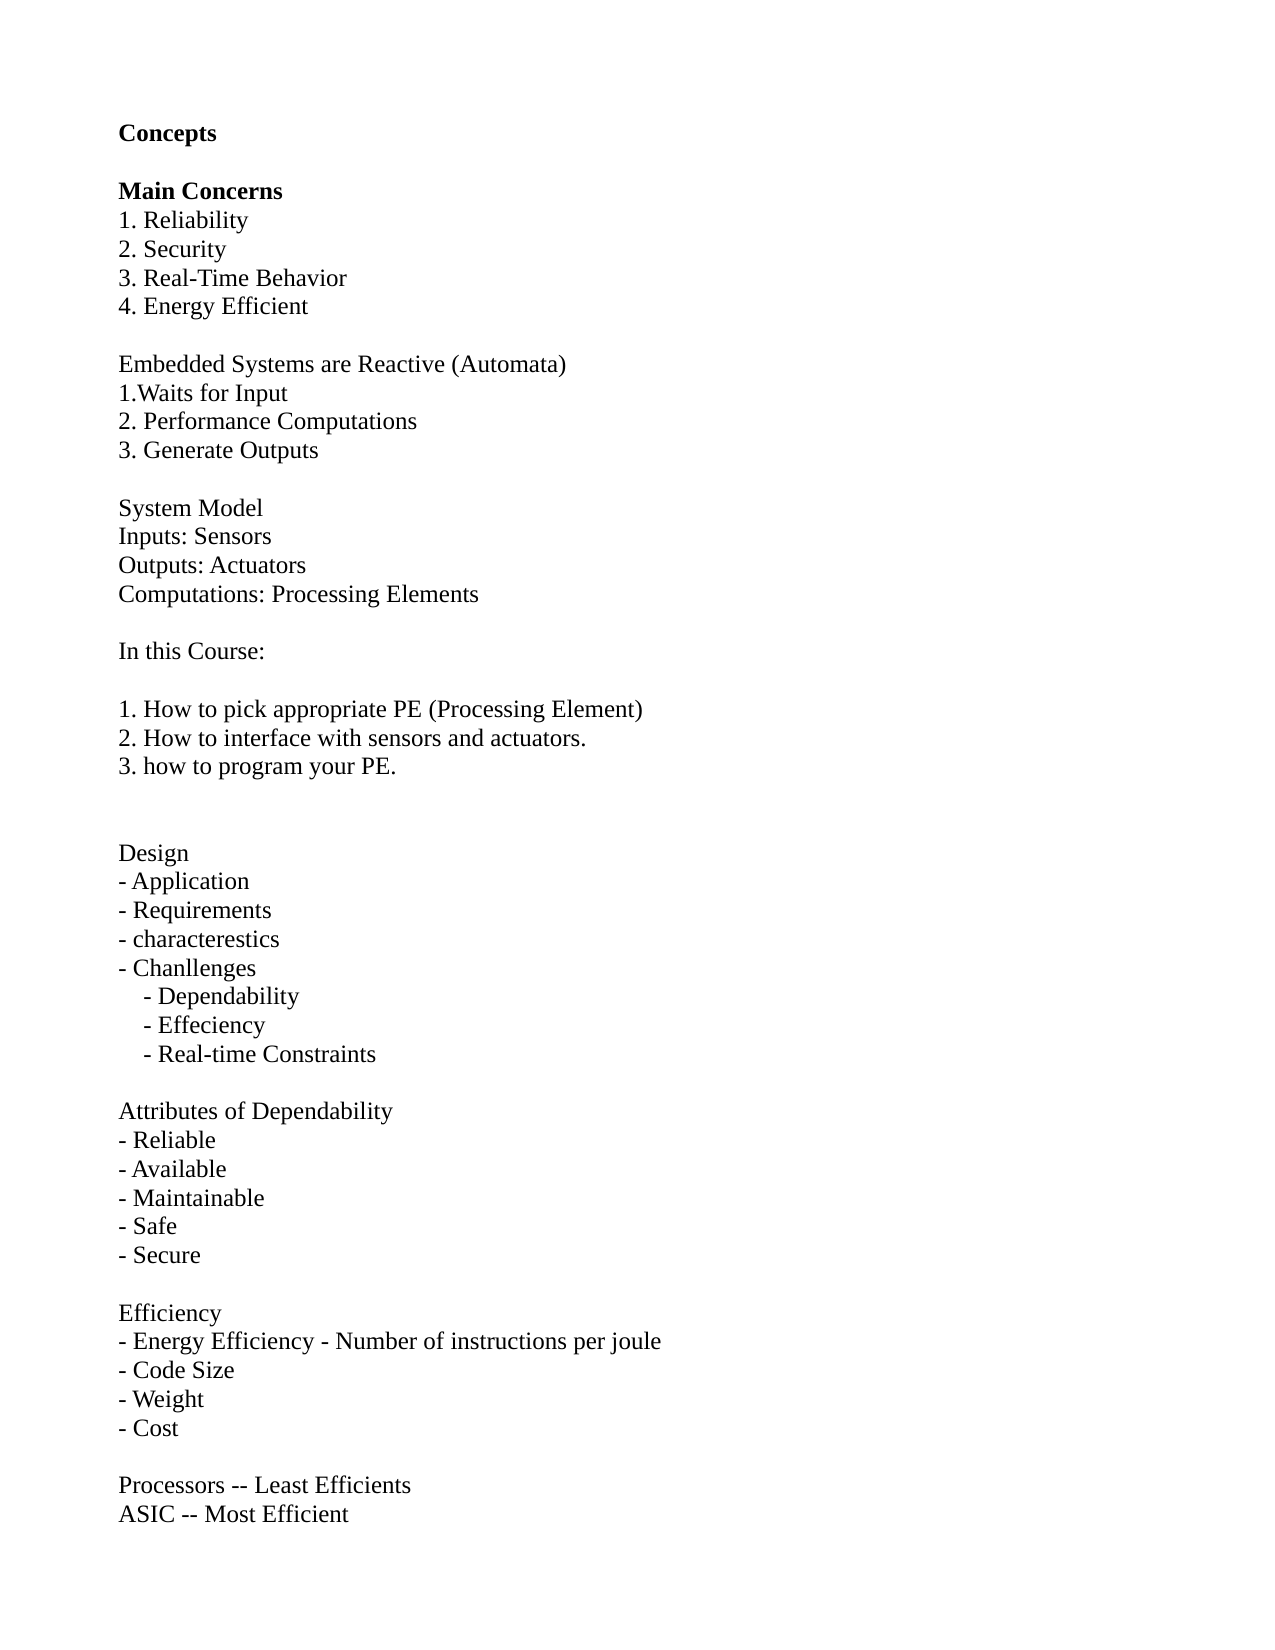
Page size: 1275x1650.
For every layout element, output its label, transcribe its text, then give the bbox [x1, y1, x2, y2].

text 1. Reliability [118, 205, 1157, 234]
text 3. Real-Time Behavior [118, 263, 1157, 291]
text Main Concerns [118, 176, 1157, 205]
text 4. Energy Efficient Embedded Systems are Reactive (Automata) 1.Waits for Input 2. Performance Computations 3. Generate Outputs System Model Inputs: Sensors Outputs: Actuators Computations: Processing Elements In this Course: 1. How to pick appropriate PE (Processing Element) 2. How to interface with sensors and actuators. 3. how to program your PE. Design - Application - Requirements - characterestics - Chanllenges - Dependability - Effeciency - Real-time Constraints Attributes of Dependability - Reliable - Available - Maintainable - Safe - Secure Efficiency - Energy Efficiency - Number of instructions per joule - Code Size - Weight - Cost Processors -- Least Efficients ASIC -- Most Efficient [118, 291, 1157, 1528]
text Concepts [118, 118, 1157, 147]
text 2. Security [118, 234, 1157, 263]
